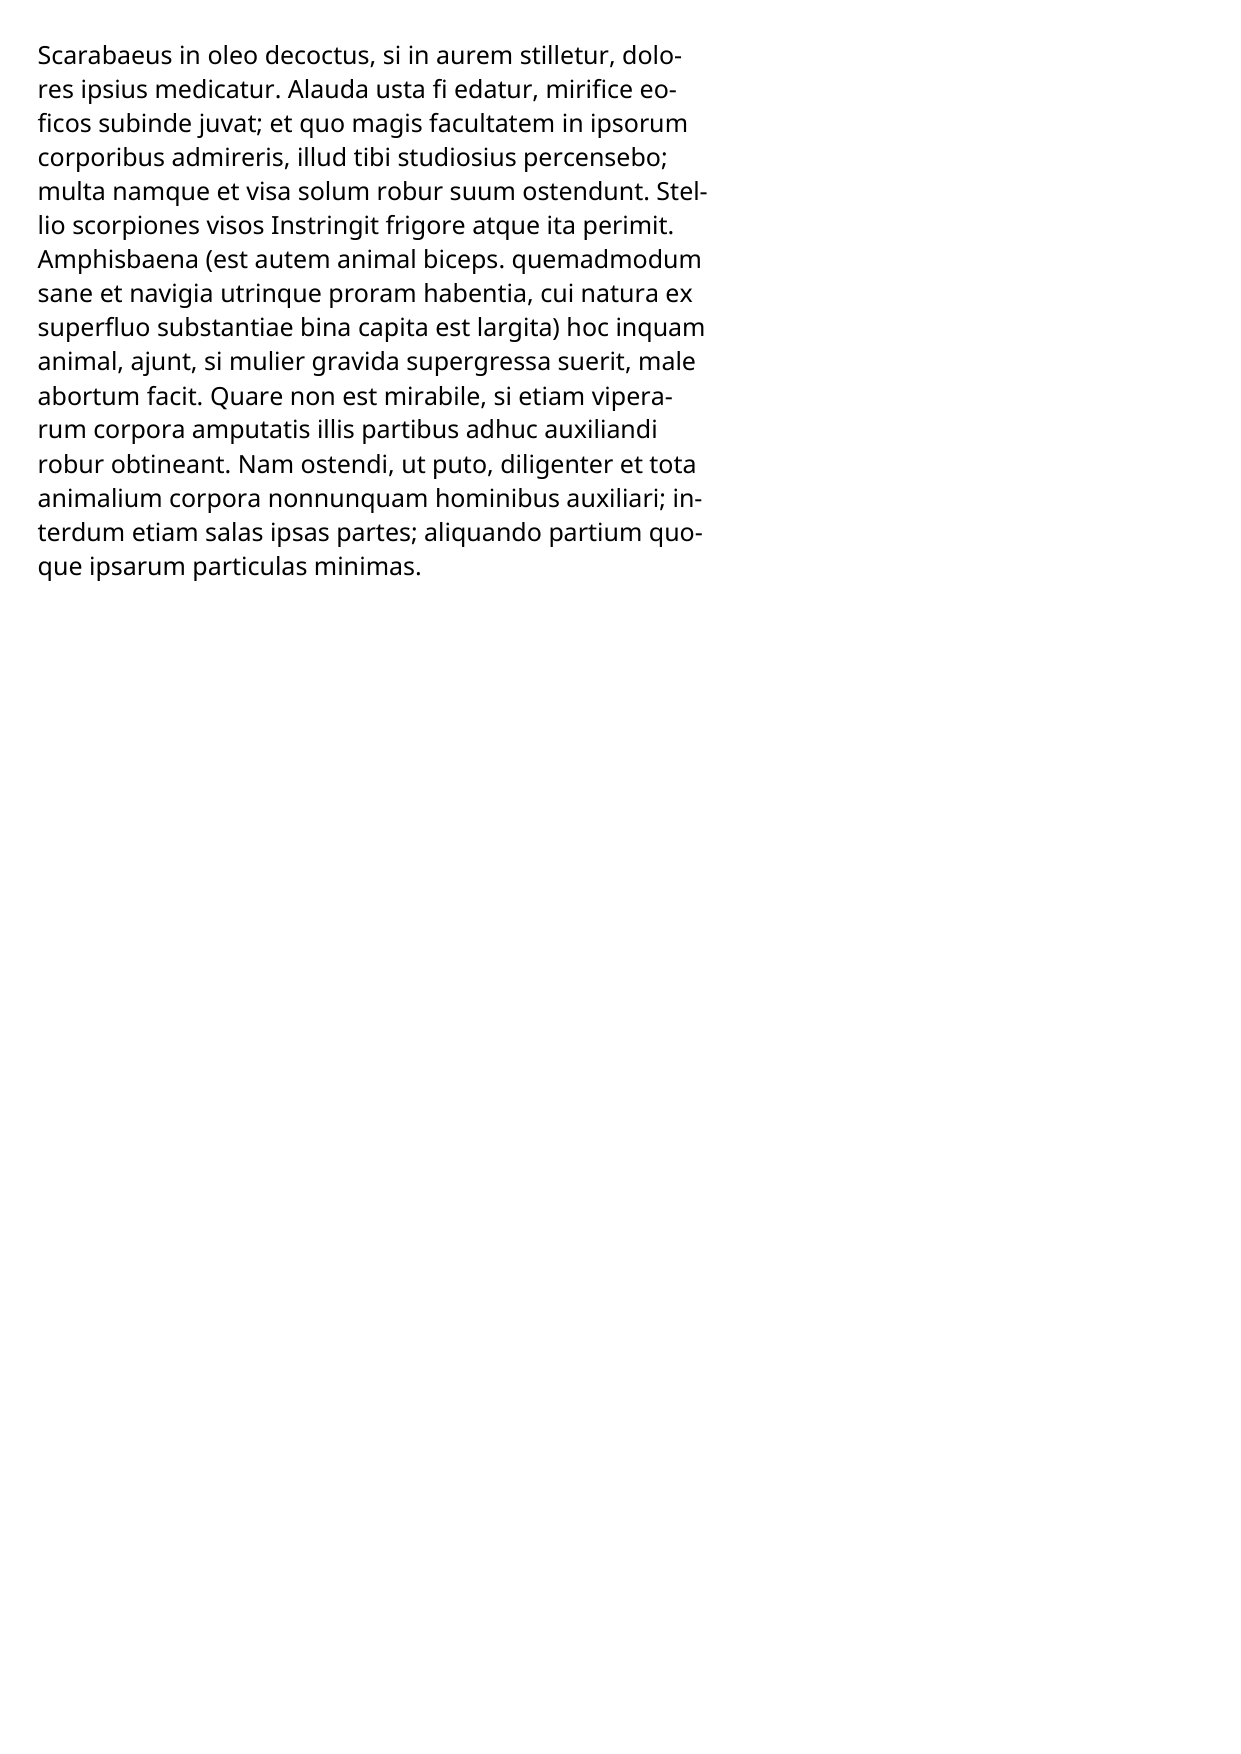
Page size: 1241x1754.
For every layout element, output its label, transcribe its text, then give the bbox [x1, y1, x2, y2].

text Scarabaeus in oleo decoctus, si in aurem stilletur, dolo- res ipsius medicatur. Alauda usta fi edatur, mirifice eo- ficos subinde juvat; et quo magis facultatem in ipsorum corporibus admireris, illud tibi studiosius percensebo; multa namque et visa solum robur suum ostendunt. Stel- lio scorpiones visos Instringit frigore atque ita perimit. Amphisbaena (est autem animal biceps. quemadmodum sane et navigia utrinque proram habentia, cui natura ex superfluo substantiae bina capita est largita) hoc inquam animal, ajunt, si mulier gravida supergressa suerit, male abortum facit. Quare non est mirabile, si etiam vipera- rum corpora amputatis illis partibus adhuc auxiliandi robur obtineant. Nam ostendi, ut puto, diligenter et tota animalium corpora nonnunquam hominibus auxiliari; in- terdum etiam salas ipsas partes; aliquando partium quo- que ipsarum particulas minimas. [37, 37, 1203, 582]
